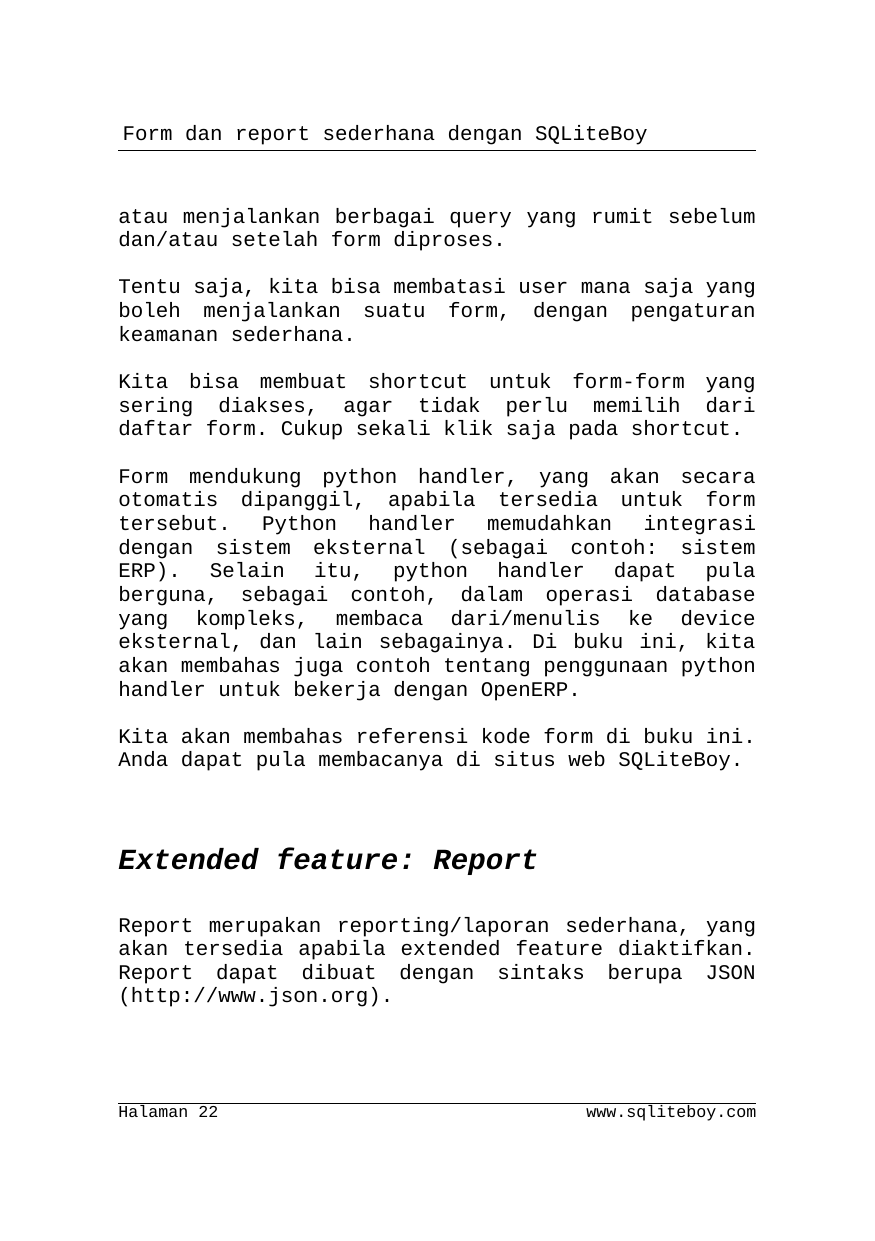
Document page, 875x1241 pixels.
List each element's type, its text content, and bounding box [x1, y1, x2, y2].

text Report merupakan reporting/laporan sederhana, yang akan tersedia apabila extended feature diaktifkan. Report dapat dibuat dengan sintaks berupa JSON (http://www.json.org). [118, 914, 756, 1009]
text atau menjalankan berbagai query yang rumit sebelum dan/atau setelah form diproses. [118, 206, 756, 253]
subtitle Extended feature: Report [118, 845, 756, 878]
text Form mendukung python handler, yang akan secara otomatis dipanggil, apabila tersedia untuk form tersebut. Python handler memudahkan integrasi dengan sistem eksternal (sebagai contoh: sistem ERP). Selain itu, python handler dapat pula berguna, sebagai contoh, dalam operasi database yang kompleks, membaca dari/menulis ke device eksternal, dan lain sebagainya. Di buku ini, kita akan membahas juga contoh tentang penggunaan python handler untuk bekerja dengan OpenERP. [118, 466, 756, 702]
text Kita akan membahas referensi kode form di buku ini. Anda dapat pula membacanya di situs web SQLiteBoy. [118, 726, 756, 773]
text Tentu saja, kita bisa membatasi user mana saja yang boleh menjalankan suatu form, dengan pengaturan keamanan sederhana. [118, 277, 756, 347]
text Kita bisa membuat shortcut untuk form-form yang sering diakses, agar tidak perlu memilih dari daftar form. Cukup sekali klik saja pada shortcut. [118, 371, 756, 442]
